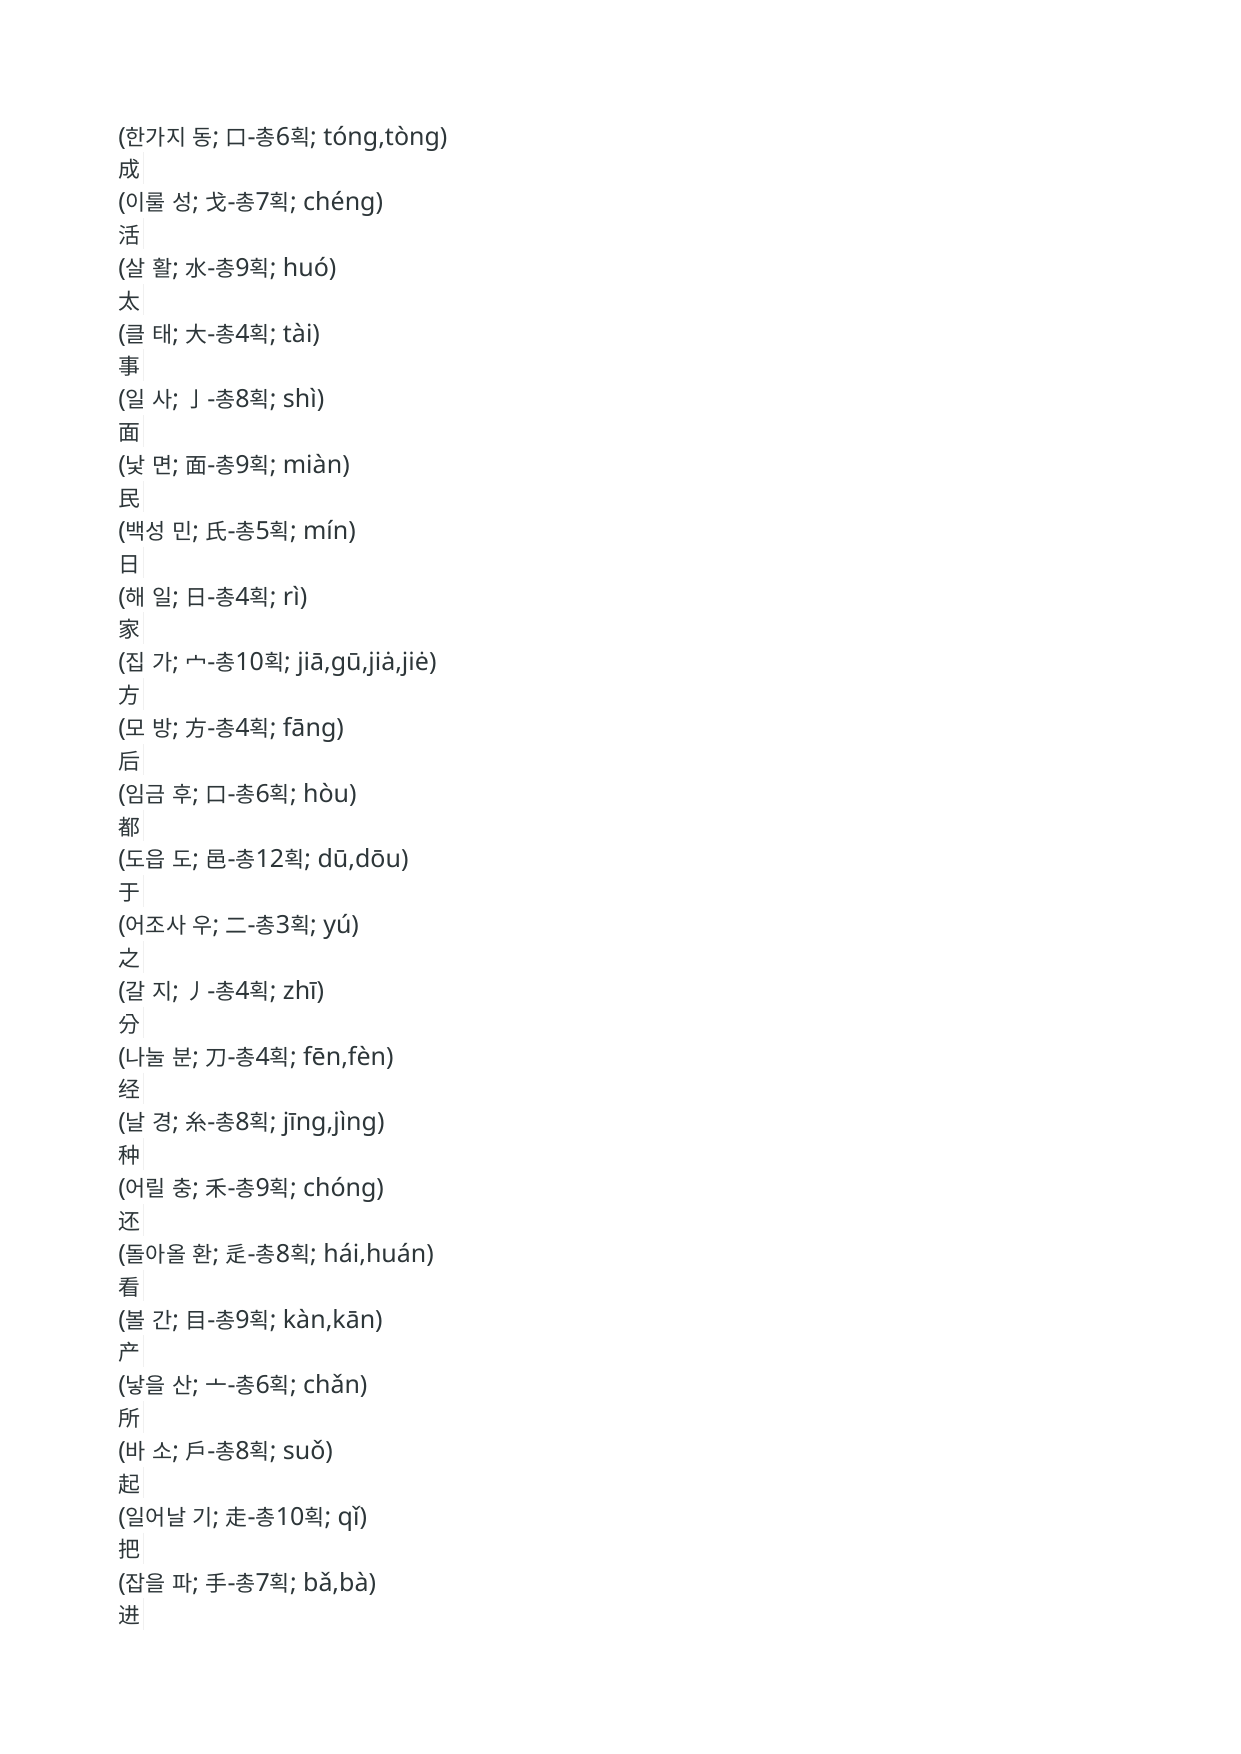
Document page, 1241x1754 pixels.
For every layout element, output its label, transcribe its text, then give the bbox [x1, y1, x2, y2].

text 日 [118, 547, 143, 578]
text (백성 민; ⽒-총5획; mín) [118, 512, 1122, 547]
text [144, 941, 1122, 973]
text [144, 415, 1122, 447]
text (잡을 파; ⼿-총7획; bǎ,bà) [118, 1564, 1122, 1598]
text 后 [118, 744, 143, 775]
text (어조사 우; ⼆-총3획; yú) [118, 907, 1122, 941]
text (낳을 산; ⼇-총6획; chǎn) [118, 1367, 1122, 1401]
text 家 [118, 612, 143, 644]
text [144, 1138, 1122, 1170]
text 之 [118, 941, 143, 973]
text [144, 612, 1122, 644]
text 成 [118, 152, 143, 184]
text 面 [118, 415, 143, 447]
text [144, 1532, 1122, 1564]
text 方 [118, 678, 143, 710]
text [144, 1598, 1122, 1630]
text (바 소; ⼾-총8획; suǒ) [118, 1433, 1122, 1467]
text 于 [118, 875, 143, 907]
text (이룰 성; ⼽-총7획; chéng) [118, 184, 1122, 218]
text (클 태; ⼤-총4획; tài) [118, 315, 1122, 349]
text [144, 1467, 1122, 1498]
text (집 가; ⼧-총10획; jiā,gū,jiȧ,jiė) [118, 644, 1122, 678]
text (한가지 동; ⼝-총6획; tóng,tòng) [118, 118, 1122, 152]
text 都 [118, 809, 143, 841]
text [144, 152, 1122, 184]
text [144, 547, 1122, 578]
text (나눌 분; ⼑-총4획; fēn,fèn) [118, 1038, 1122, 1072]
text 进 [118, 1598, 143, 1630]
text (돌아올 환; ⾡-총8획; hái,huán) [118, 1236, 1122, 1269]
text 把 [118, 1532, 143, 1564]
text [144, 678, 1122, 710]
text (날 경; ⽷-총8획; jīng,jìng) [118, 1104, 1122, 1138]
text (낯 면; ⾯-총9획; miàn) [118, 447, 1122, 481]
text (살 활; ⽔-총9획; huó) [118, 249, 1122, 284]
text [144, 809, 1122, 841]
text 种 [118, 1138, 143, 1170]
text 分 [118, 1007, 143, 1038]
text (일 사; ⼅-총8획; shì) [118, 381, 1122, 415]
text 活 [118, 218, 143, 249]
text [144, 349, 1122, 381]
text [144, 1269, 1122, 1301]
text (해 일; ⽇-총4획; rì) [118, 578, 1122, 612]
text (모 방; ⽅-총4획; fāng) [118, 710, 1122, 744]
text (일어날 기; ⾛-총10획; qǐ) [118, 1498, 1122, 1532]
text [144, 1204, 1122, 1236]
text 产 [118, 1335, 143, 1367]
text [144, 481, 1122, 512]
text [144, 875, 1122, 907]
text [144, 218, 1122, 249]
text [144, 1007, 1122, 1038]
text [144, 284, 1122, 315]
text (갈 지; ⼃-총4획; zhī) [118, 973, 1122, 1007]
text 所 [118, 1401, 143, 1433]
text 还 [118, 1204, 143, 1236]
text (임금 후; ⼝-총6획; hòu) [118, 775, 1122, 809]
text [144, 1401, 1122, 1433]
text 事 [118, 349, 143, 381]
text 经 [118, 1072, 143, 1104]
text 看 [118, 1269, 143, 1301]
text [144, 1335, 1122, 1367]
text 太 [118, 284, 143, 315]
text (도읍 도; ⾢-총12획; dū,dōu) [118, 841, 1122, 875]
text [144, 1072, 1122, 1104]
text (볼 간; ⽬-총9획; kàn,kān) [118, 1301, 1122, 1335]
text 民 [118, 481, 143, 512]
text (어릴 충; ⽲-총9획; chóng) [118, 1170, 1122, 1204]
text [144, 744, 1122, 775]
text 起 [118, 1467, 143, 1498]
